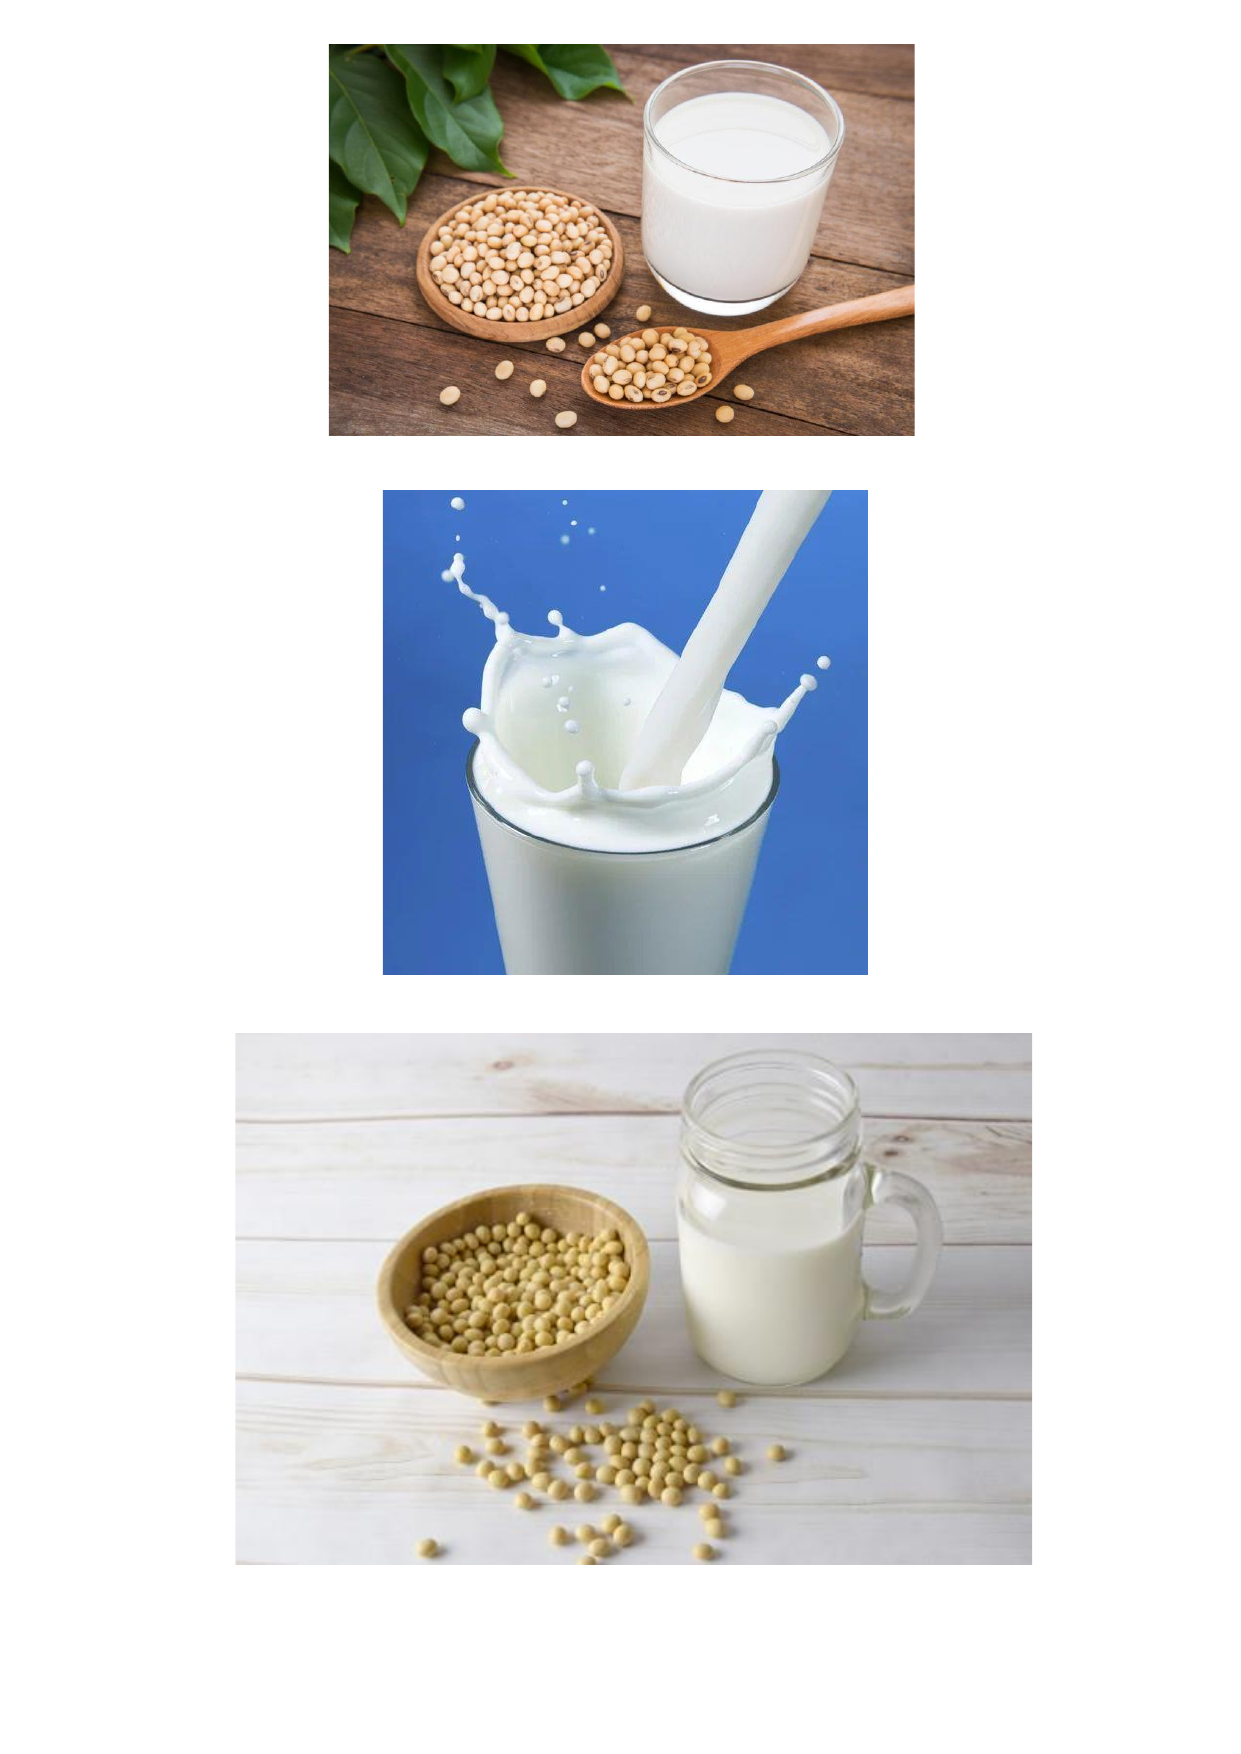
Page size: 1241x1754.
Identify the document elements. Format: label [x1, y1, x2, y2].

picture [382, 490, 868, 975]
picture [328, 44, 915, 436]
picture [235, 1033, 1033, 1565]
